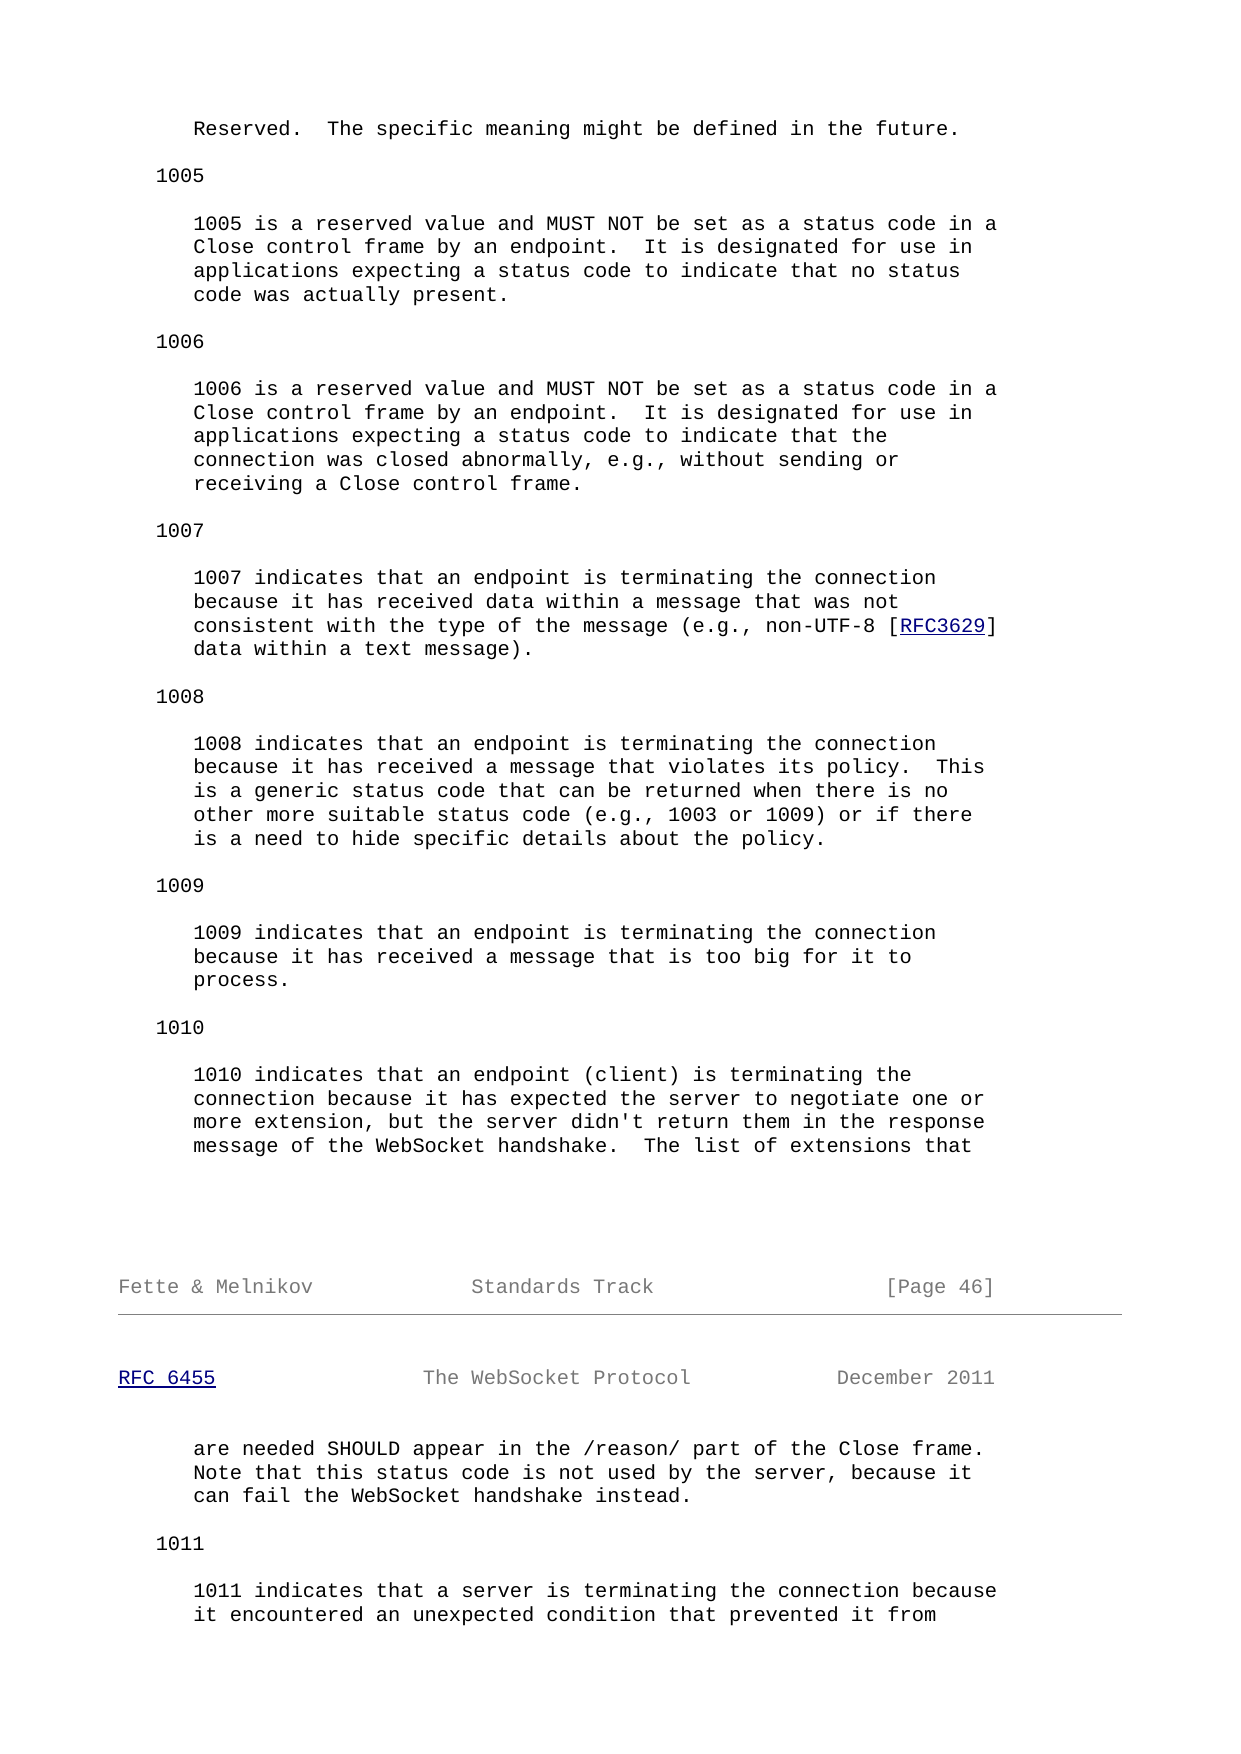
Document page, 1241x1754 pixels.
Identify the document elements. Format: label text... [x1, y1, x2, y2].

text Note that this status code is not used by the server, because it [118, 1462, 1122, 1485]
text 1010 indicates that an endpoint (client) is terminating the [118, 1064, 1122, 1088]
text 1009 [118, 875, 1122, 898]
text 1007 [118, 520, 1122, 544]
text 1011 indicates that a server is terminating the connection because [118, 1580, 1122, 1603]
text other more suitable status code (e.g., 1003 or 1009) or if there [118, 804, 1122, 827]
text it encountered an unexpected condition that prevented it from [118, 1603, 1122, 1627]
text 1006 [118, 331, 1122, 354]
text 1008 [118, 686, 1122, 709]
text 1005 [118, 165, 1122, 189]
text process. [118, 969, 1122, 993]
text are needed SHOULD appear in the /reason/ part of the Close frame. [118, 1438, 1122, 1462]
text message of the WebSocket handshake. The list of extensions that [118, 1135, 1122, 1158]
text because it has received a message that violates its policy. This [118, 757, 1122, 780]
text 1005 is a reserved value and MUST NOT be set as a status code in a [118, 213, 1122, 236]
text applications expecting a status code to indicate that the [118, 426, 1122, 449]
text is a need to hide specific details about the policy. [118, 827, 1122, 851]
text RFC 6455 The WebSocket Protocol December 2011 [118, 1368, 1122, 1391]
text receiving a Close control frame. [118, 473, 1122, 496]
text Close control frame by an endpoint. It is designated for use in [118, 236, 1122, 260]
text 1011 [118, 1533, 1122, 1556]
text more extension, but the server didn't return them in the response [118, 1111, 1122, 1135]
text Fette & Melnikov Standards Track [Page 46] [118, 1277, 1122, 1300]
text 1008 indicates that an endpoint is terminating the connection [118, 733, 1122, 757]
text connection was closed abnormally, e.g., without sending or [118, 449, 1122, 473]
text can fail the WebSocket handshake instead. [118, 1485, 1122, 1509]
text Close control frame by an endpoint. It is designated for use in [118, 402, 1122, 426]
text is a generic status code that can be returned when there is no [118, 780, 1122, 804]
text 1009 indicates that an endpoint is terminating the connection [118, 922, 1122, 946]
text because it has received data within a message that was not [118, 591, 1122, 615]
text because it has received a message that is too big for it to [118, 946, 1122, 969]
text code was actually present. [118, 284, 1122, 307]
text 1007 indicates that an endpoint is terminating the connection [118, 567, 1122, 591]
text 1006 is a reserved value and MUST NOT be set as a status code in a [118, 378, 1122, 402]
text applications expecting a status code to indicate that no status [118, 260, 1122, 284]
text connection because it has expected the server to negotiate one or [118, 1088, 1122, 1111]
text Reserved. The specific meaning might be defined in the future. [118, 118, 1122, 142]
text 1010 [118, 1017, 1122, 1040]
text consistent with the type of the message (e.g., non-UTF-8 [RFC3629] [118, 615, 1122, 638]
text data within a text message). [118, 638, 1122, 662]
